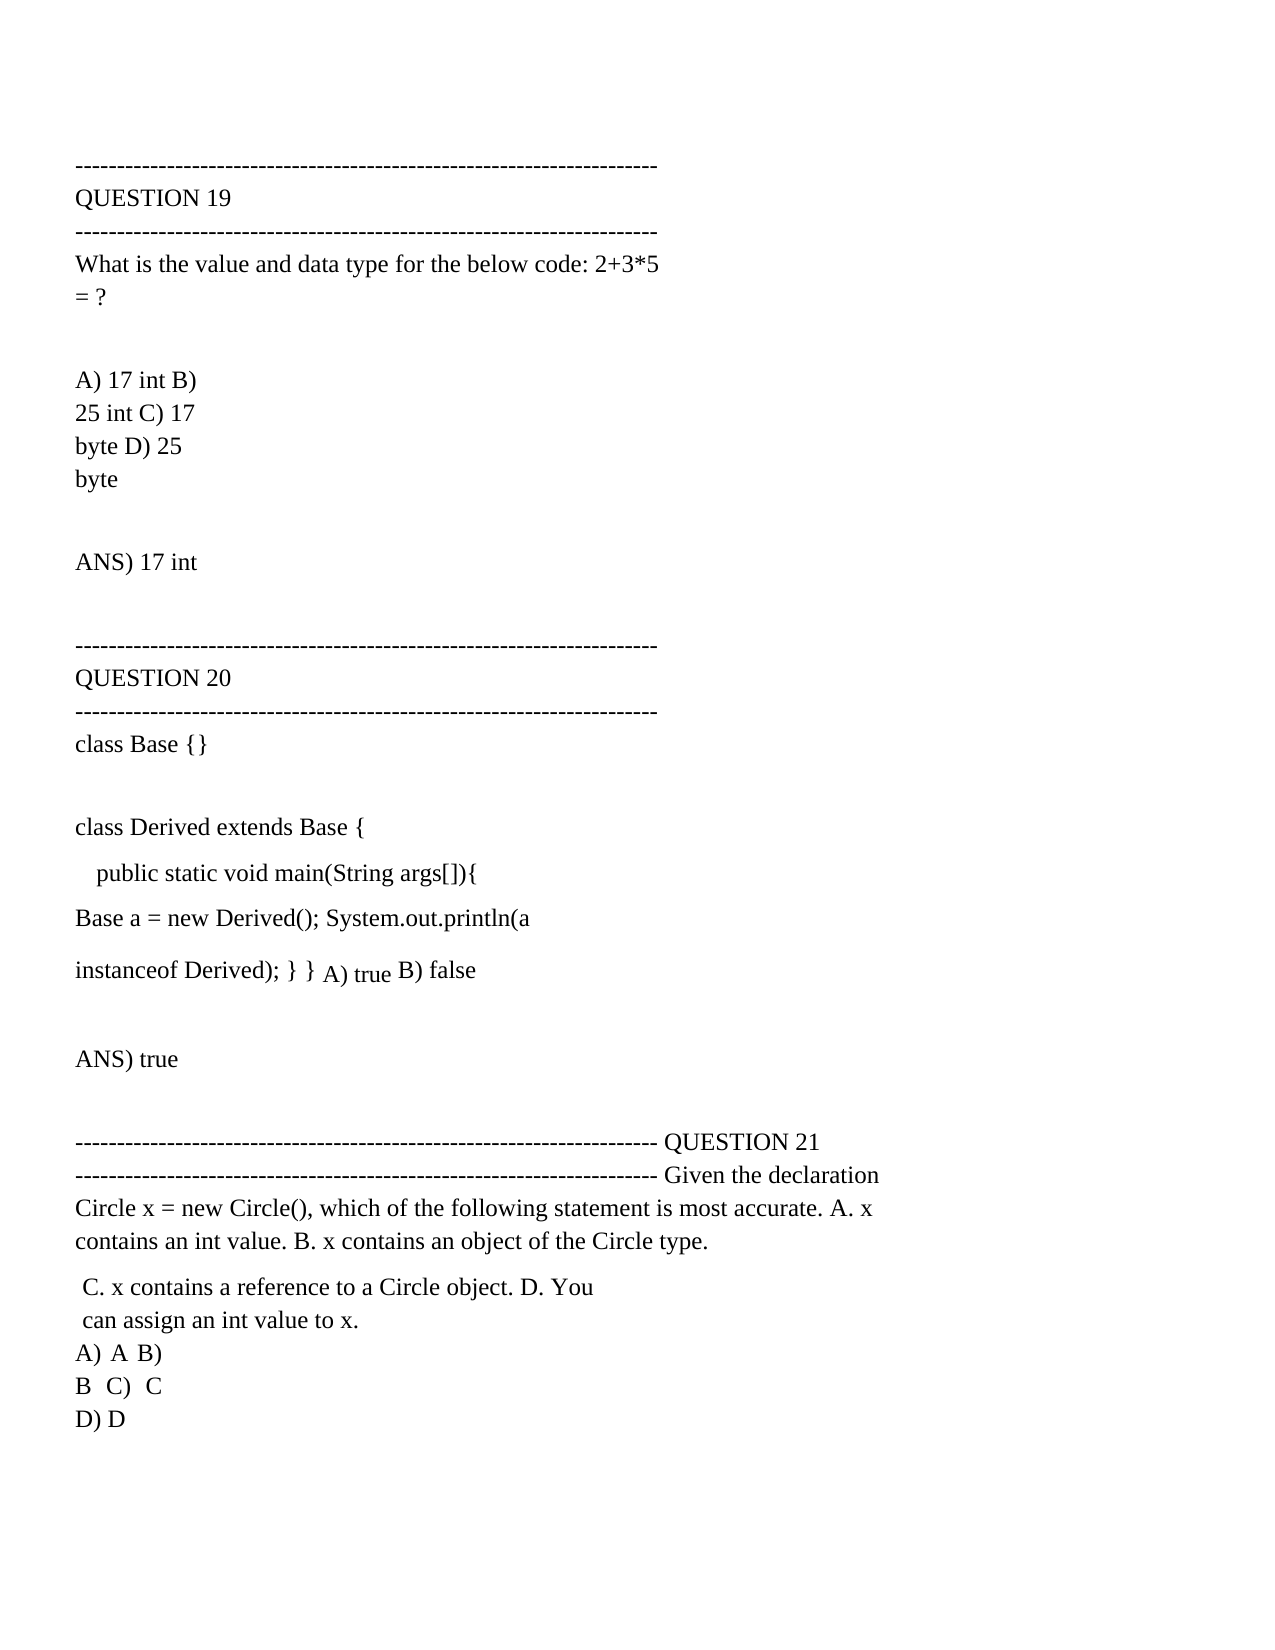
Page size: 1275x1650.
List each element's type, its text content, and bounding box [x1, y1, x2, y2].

text A) A B) B C) C D) D [75, 1338, 162, 1433]
text A) 17 int B) 25 int C) 17 byte D) 25 byte [75, 365, 226, 493]
text ANS) true [75, 1044, 221, 1073]
text ANS) 17 int [75, 547, 238, 576]
text class Derived extends Base { [75, 812, 434, 841]
text Base a = new Derived(); System.out.println(a instanceof Derived); } } A) true B) false [75, 903, 604, 987]
text ---------------------------------------------------------------------- QUESTION 19 ---------------------------------------------------------------------- What is the value and data type for the below code: 2+3*5 = ? [75, 150, 693, 311]
text C. x contains a reference to a Circle object. D. You can assign an int value to x. [82, 1272, 596, 1334]
text ---------------------------------------------------------------------- QUESTION 21 ---------------------------------------------------------------------- Given the declaration Circle x = new Circle(), which of the following statement is most accurate. A. x contains an int value. B. x contains an object of the Circle type. [75, 1127, 920, 1255]
text public static void main(String args[]){ [96, 858, 536, 887]
text ---------------------------------------------------------------------- QUESTION 20 ---------------------------------------------------------------------- class Base {} [75, 630, 693, 758]
